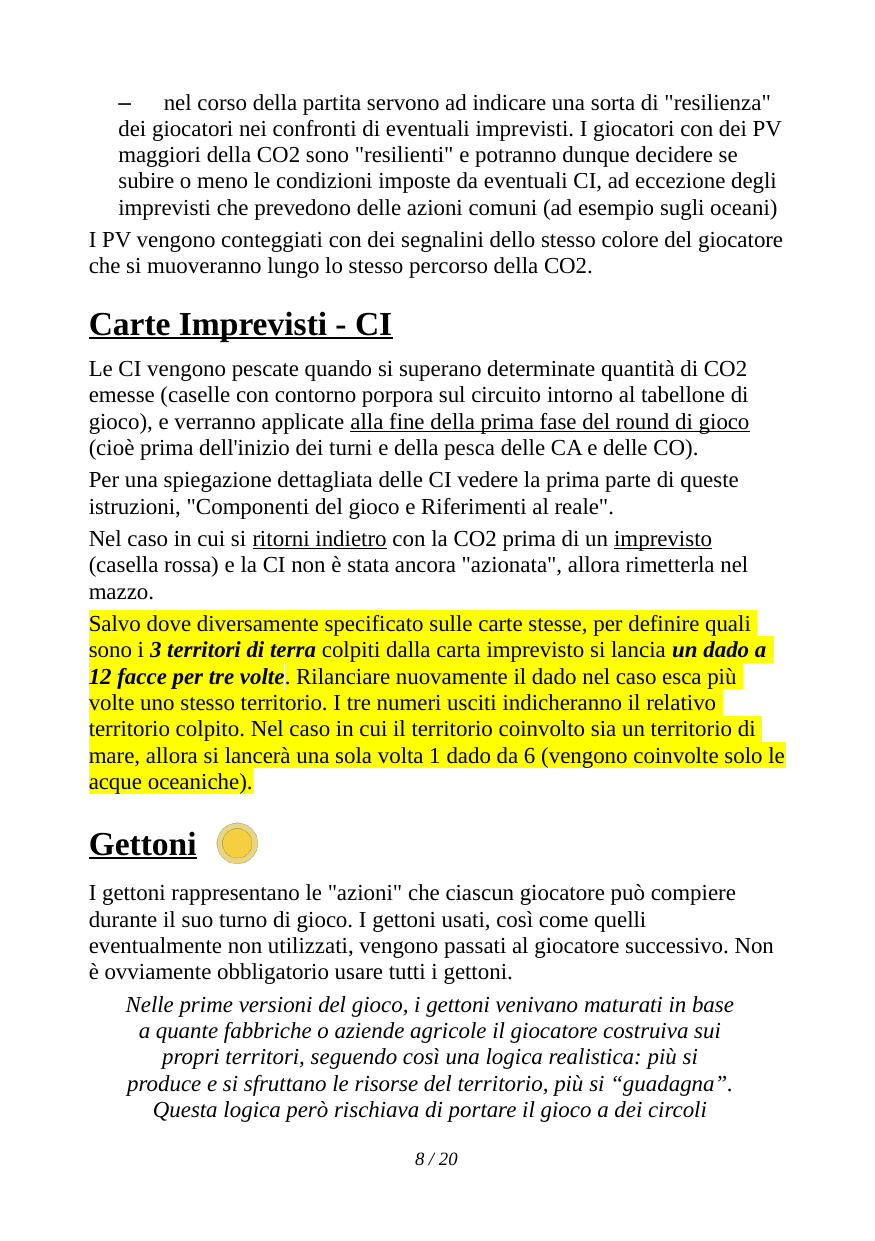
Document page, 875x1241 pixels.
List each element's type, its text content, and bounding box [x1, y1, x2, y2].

subtitle [261, 819, 786, 867]
text I gettoni rappresentano le "azioni" che ciascun giocatore può compiere durante il suo turno di gioco. I gettoni usati, così come quelli eventualmente non utilizzati, vengono passati al giocatore successivo. Non è ovviamente obbligatorio usare tutti i gettoni. [88, 879, 786, 985]
text Nelle prime versioni del gioco, i gettoni venivano maturati in base a quante fabbriche o aziende agricole il giocatore costruiva sui propri territori, seguendo così una logica realistica: più si produce e si sfruttano le risorse del territorio, più si “guadagna”. Questa logica però rischiava di portare il gioco a dei circoli [124, 991, 738, 1122]
subtitle Gettoni [88, 819, 213, 867]
picture [213, 819, 261, 867]
list nel corso della partita servono ad indicare una sorta di "resilienza" dei giocatori nei confronti di eventuali imprevisti. I giocatori con dei PV maggiori della CO2 sono "resilienti" e potranno dunque decidere se subire o meno le condizioni imposte da eventuali CI, ad eccezione degli imprevisti che prevedono delle azioni comuni (ad esempio sugli oceani) [118, 88, 786, 220]
text Per una spiegazione dettagliata delle CI vedere la prima parte di queste istruzioni, "Componenti del gioco e Riferimenti al reale". [88, 466, 786, 519]
text Salvo dove diversamente specificato sulle carte stesse, per definire quali sono i 3 territori di terra colpiti dalla carta imprevisto si lancia un dado a 12 facce per tre volte. Rilanciare nuovamente il dado nel caso esca più volte uno stesso territorio. I tre numeri usciti indicheranno il relativo territorio colpito. Nel caso in cui il territorio coinvolto sia un territorio di mare, allora si lancerà una sola volta 1 dado da 6 (vengono coinvolte solo le acque oceaniche). [88, 610, 786, 794]
text I PV vengono conteggiati con dei segnalini dello stesso colore del giocatore che si muoveranno lungo lo stesso percorso della CO2. [88, 226, 786, 279]
subtitle Carte Imprevisti - CI [88, 304, 786, 343]
text Nel caso in cui si ritorni indietro con la CO2 prima di un imprevisto (casella rossa) e la CI non è stata ancora "azionata", allora rimetterla nel mazzo. [88, 525, 786, 604]
text Le CI vengono pescate quando si superano determinate quantità di CO2 emesse (caselle con contorno porpora sul circuito intorno al tabellone di gioco), e verranno applicate alla fine della prima fase del round di gioco (cioè prima dell'inizio dei turni e della pesca delle CA e delle CO). [88, 355, 786, 461]
